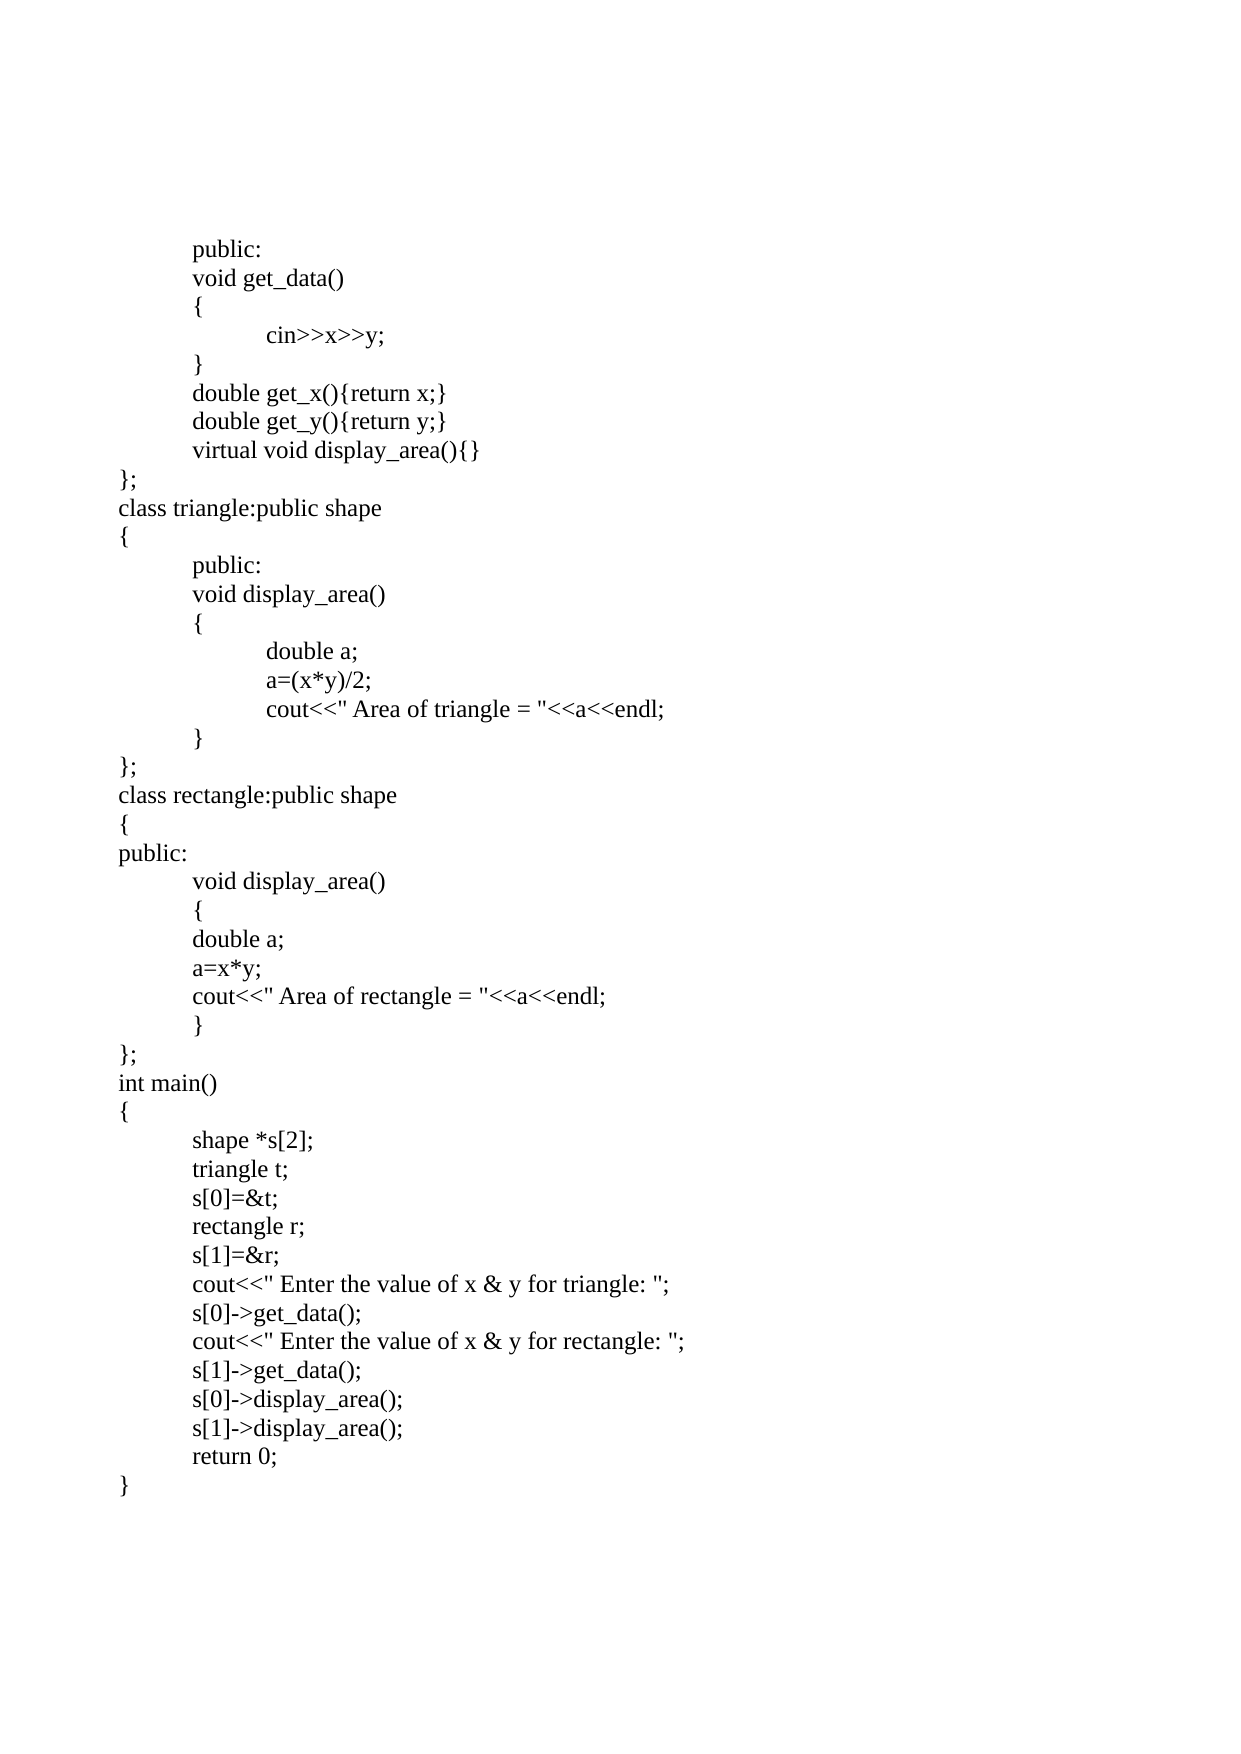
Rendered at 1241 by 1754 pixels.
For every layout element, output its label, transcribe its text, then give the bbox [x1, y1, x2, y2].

text { [118, 521, 1122, 550]
text s[0]->display_area(); [118, 1384, 1122, 1413]
text s[0]=&t; [118, 1183, 1122, 1211]
text rectangle r; [118, 1211, 1122, 1240]
text void get_data() [118, 263, 1122, 291]
text } [118, 1470, 1122, 1499]
text cout<<" Area of triangle = "<<a<<endl; [118, 694, 1122, 723]
text void display_area() [118, 866, 1122, 895]
text double a; [118, 636, 1122, 665]
text triangle t; [118, 1154, 1122, 1183]
text cout<<" Enter the value of x & y for triangle: "; [118, 1269, 1122, 1298]
text virtual void display_area(){} [118, 435, 1122, 464]
text void display_area() [118, 579, 1122, 608]
text double a; [118, 924, 1122, 953]
text public: [118, 550, 1122, 579]
text { [118, 895, 1122, 924]
text double get_y(){return y;} [118, 406, 1122, 435]
text { [118, 809, 1122, 838]
text s[0]->get_data(); [118, 1298, 1122, 1326]
text s[1]->display_area(); [118, 1413, 1122, 1441]
text s[1]=&r; [118, 1240, 1122, 1269]
text cout<<" Enter the value of x & y for rectangle: "; [118, 1326, 1122, 1355]
text { [118, 608, 1122, 636]
text public: [118, 838, 1122, 866]
text a=x*y; [118, 953, 1122, 981]
text int main() [118, 1068, 1122, 1096]
text double get_x(){return x;} [118, 378, 1122, 406]
text cin>>x>>y; [118, 320, 1122, 349]
text } [118, 723, 1122, 751]
text cout<<" Area of rectangle = "<<a<<endl; [118, 981, 1122, 1010]
text } [118, 349, 1122, 378]
text class triangle:public shape [118, 493, 1122, 521]
text a=(x*y)/2; [118, 665, 1122, 694]
text shape *s[2]; [118, 1125, 1122, 1154]
text }; [118, 464, 1122, 493]
text { [118, 291, 1122, 320]
text public: [118, 234, 1122, 263]
text { [118, 1096, 1122, 1125]
text }; [118, 751, 1122, 780]
text } [118, 1010, 1122, 1039]
text class rectangle:public shape [118, 780, 1122, 809]
text }; [118, 1039, 1122, 1068]
text return 0; [118, 1441, 1122, 1470]
text s[1]->get_data(); [118, 1355, 1122, 1384]
